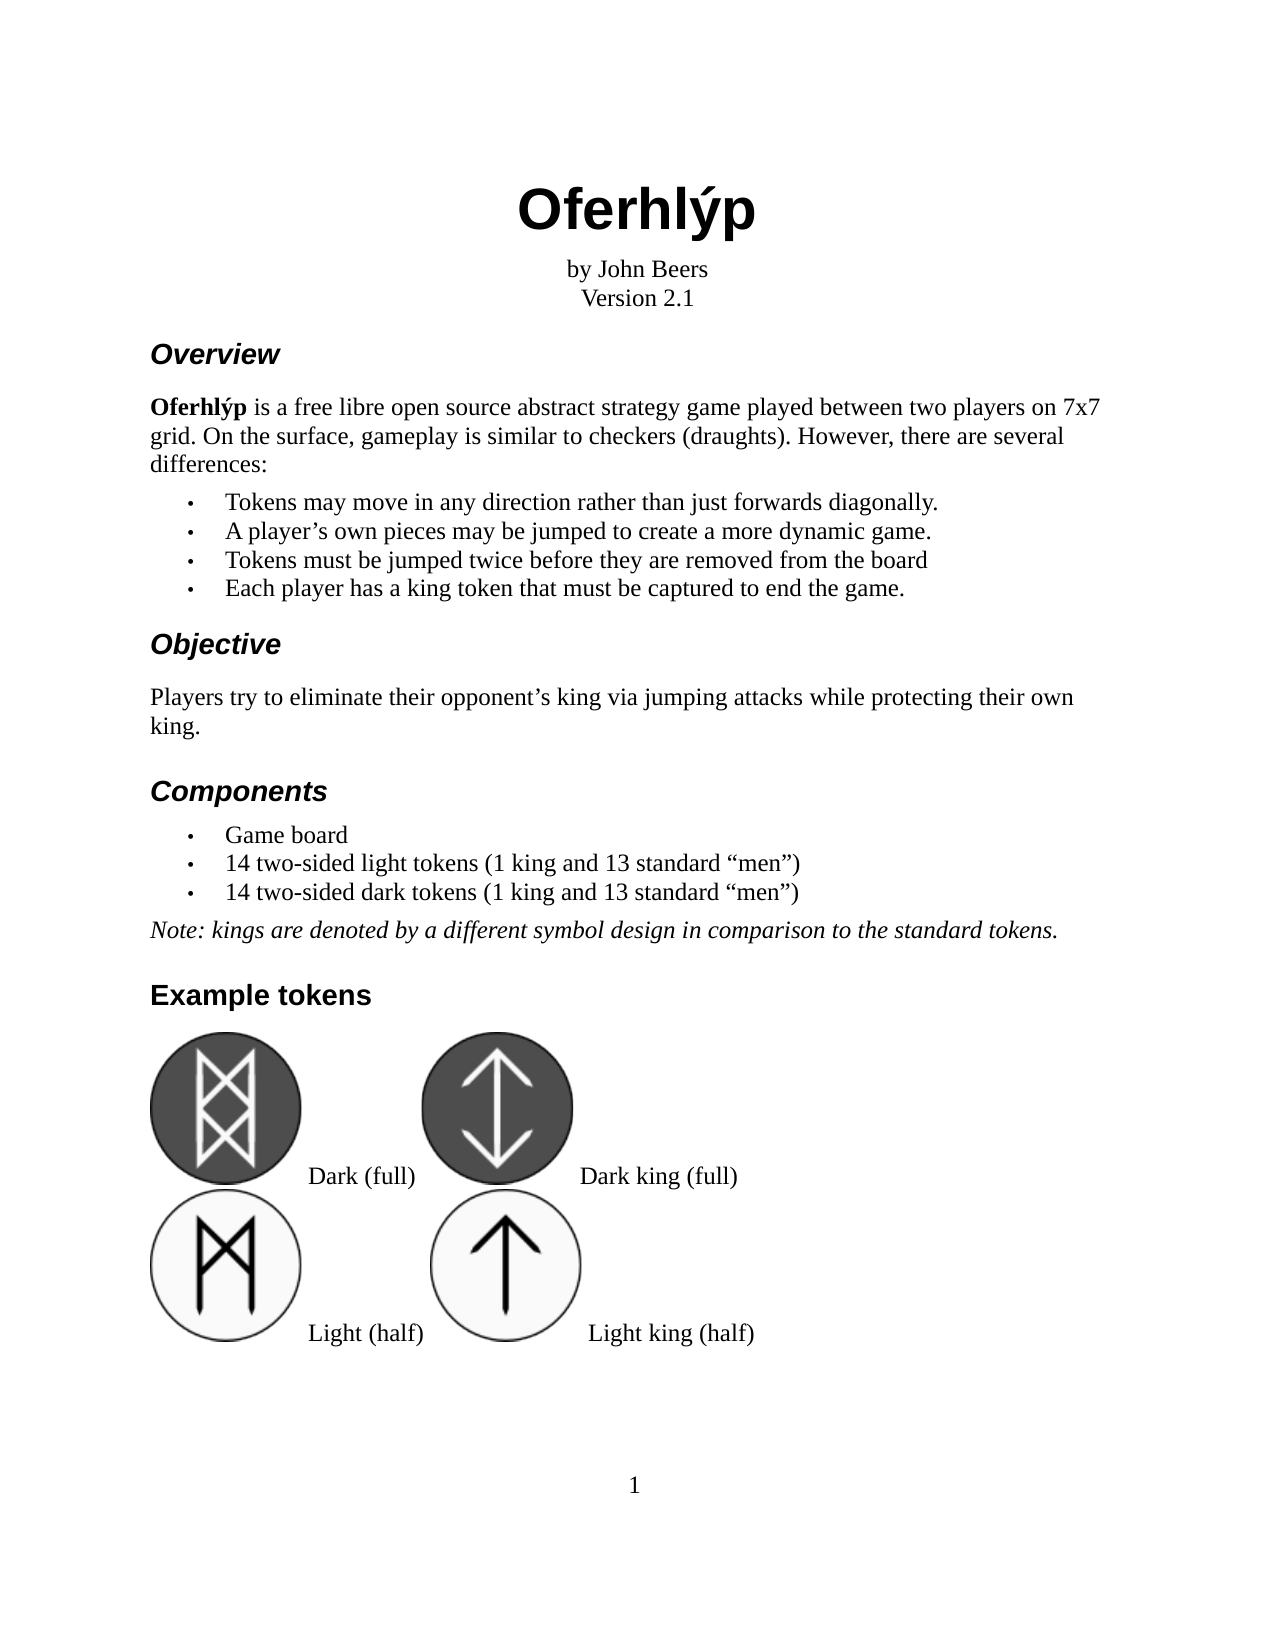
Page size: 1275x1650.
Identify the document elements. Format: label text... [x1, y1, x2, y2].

subtitle Overview [150, 337, 1125, 371]
text by John Beers [150, 254, 1125, 283]
picture [150, 1032, 302, 1185]
list Game board [187, 820, 1125, 848]
picture [421, 1032, 574, 1185]
text Dark (full) Dark king (full) Light (half) Light king (half) [150, 1033, 1125, 1347]
list 14 two-sided dark tokens (1 king and 13 standard “men”) [187, 877, 1125, 906]
list A player’s own pieces may be jumped to create a more dynamic game. [187, 516, 1125, 545]
picture [150, 1189, 302, 1342]
subtitle Objective [150, 627, 1125, 661]
subtitle Example tokens [150, 978, 1125, 1011]
picture [430, 1189, 582, 1342]
list Tokens must be jumped twice before they are removed from the board [187, 545, 1125, 573]
text Note: kings are denoted by a different symbol design in comparison to the standard tokens. [150, 915, 1125, 944]
text Version 2.1 [150, 283, 1125, 312]
title Oferhlýp [150, 175, 1125, 242]
list Each player has a king token that must be captured to end the game. [187, 573, 1125, 602]
text Players try to eliminate their opponent’s king via jumping attacks while protecting their own king. [150, 682, 1125, 740]
text Oferhlýp is a free libre open source abstract strategy game played between two players on 7x7 grid. On the surface, gameplay is similar to checkers (draughts). However, there are several differences: [150, 392, 1125, 478]
subtitle Components [150, 774, 1125, 807]
list Tokens may move in any direction rather than just forwards diagonally. [187, 487, 1125, 516]
list 14 two-sided light tokens (1 king and 13 standard “men”) [187, 848, 1125, 877]
